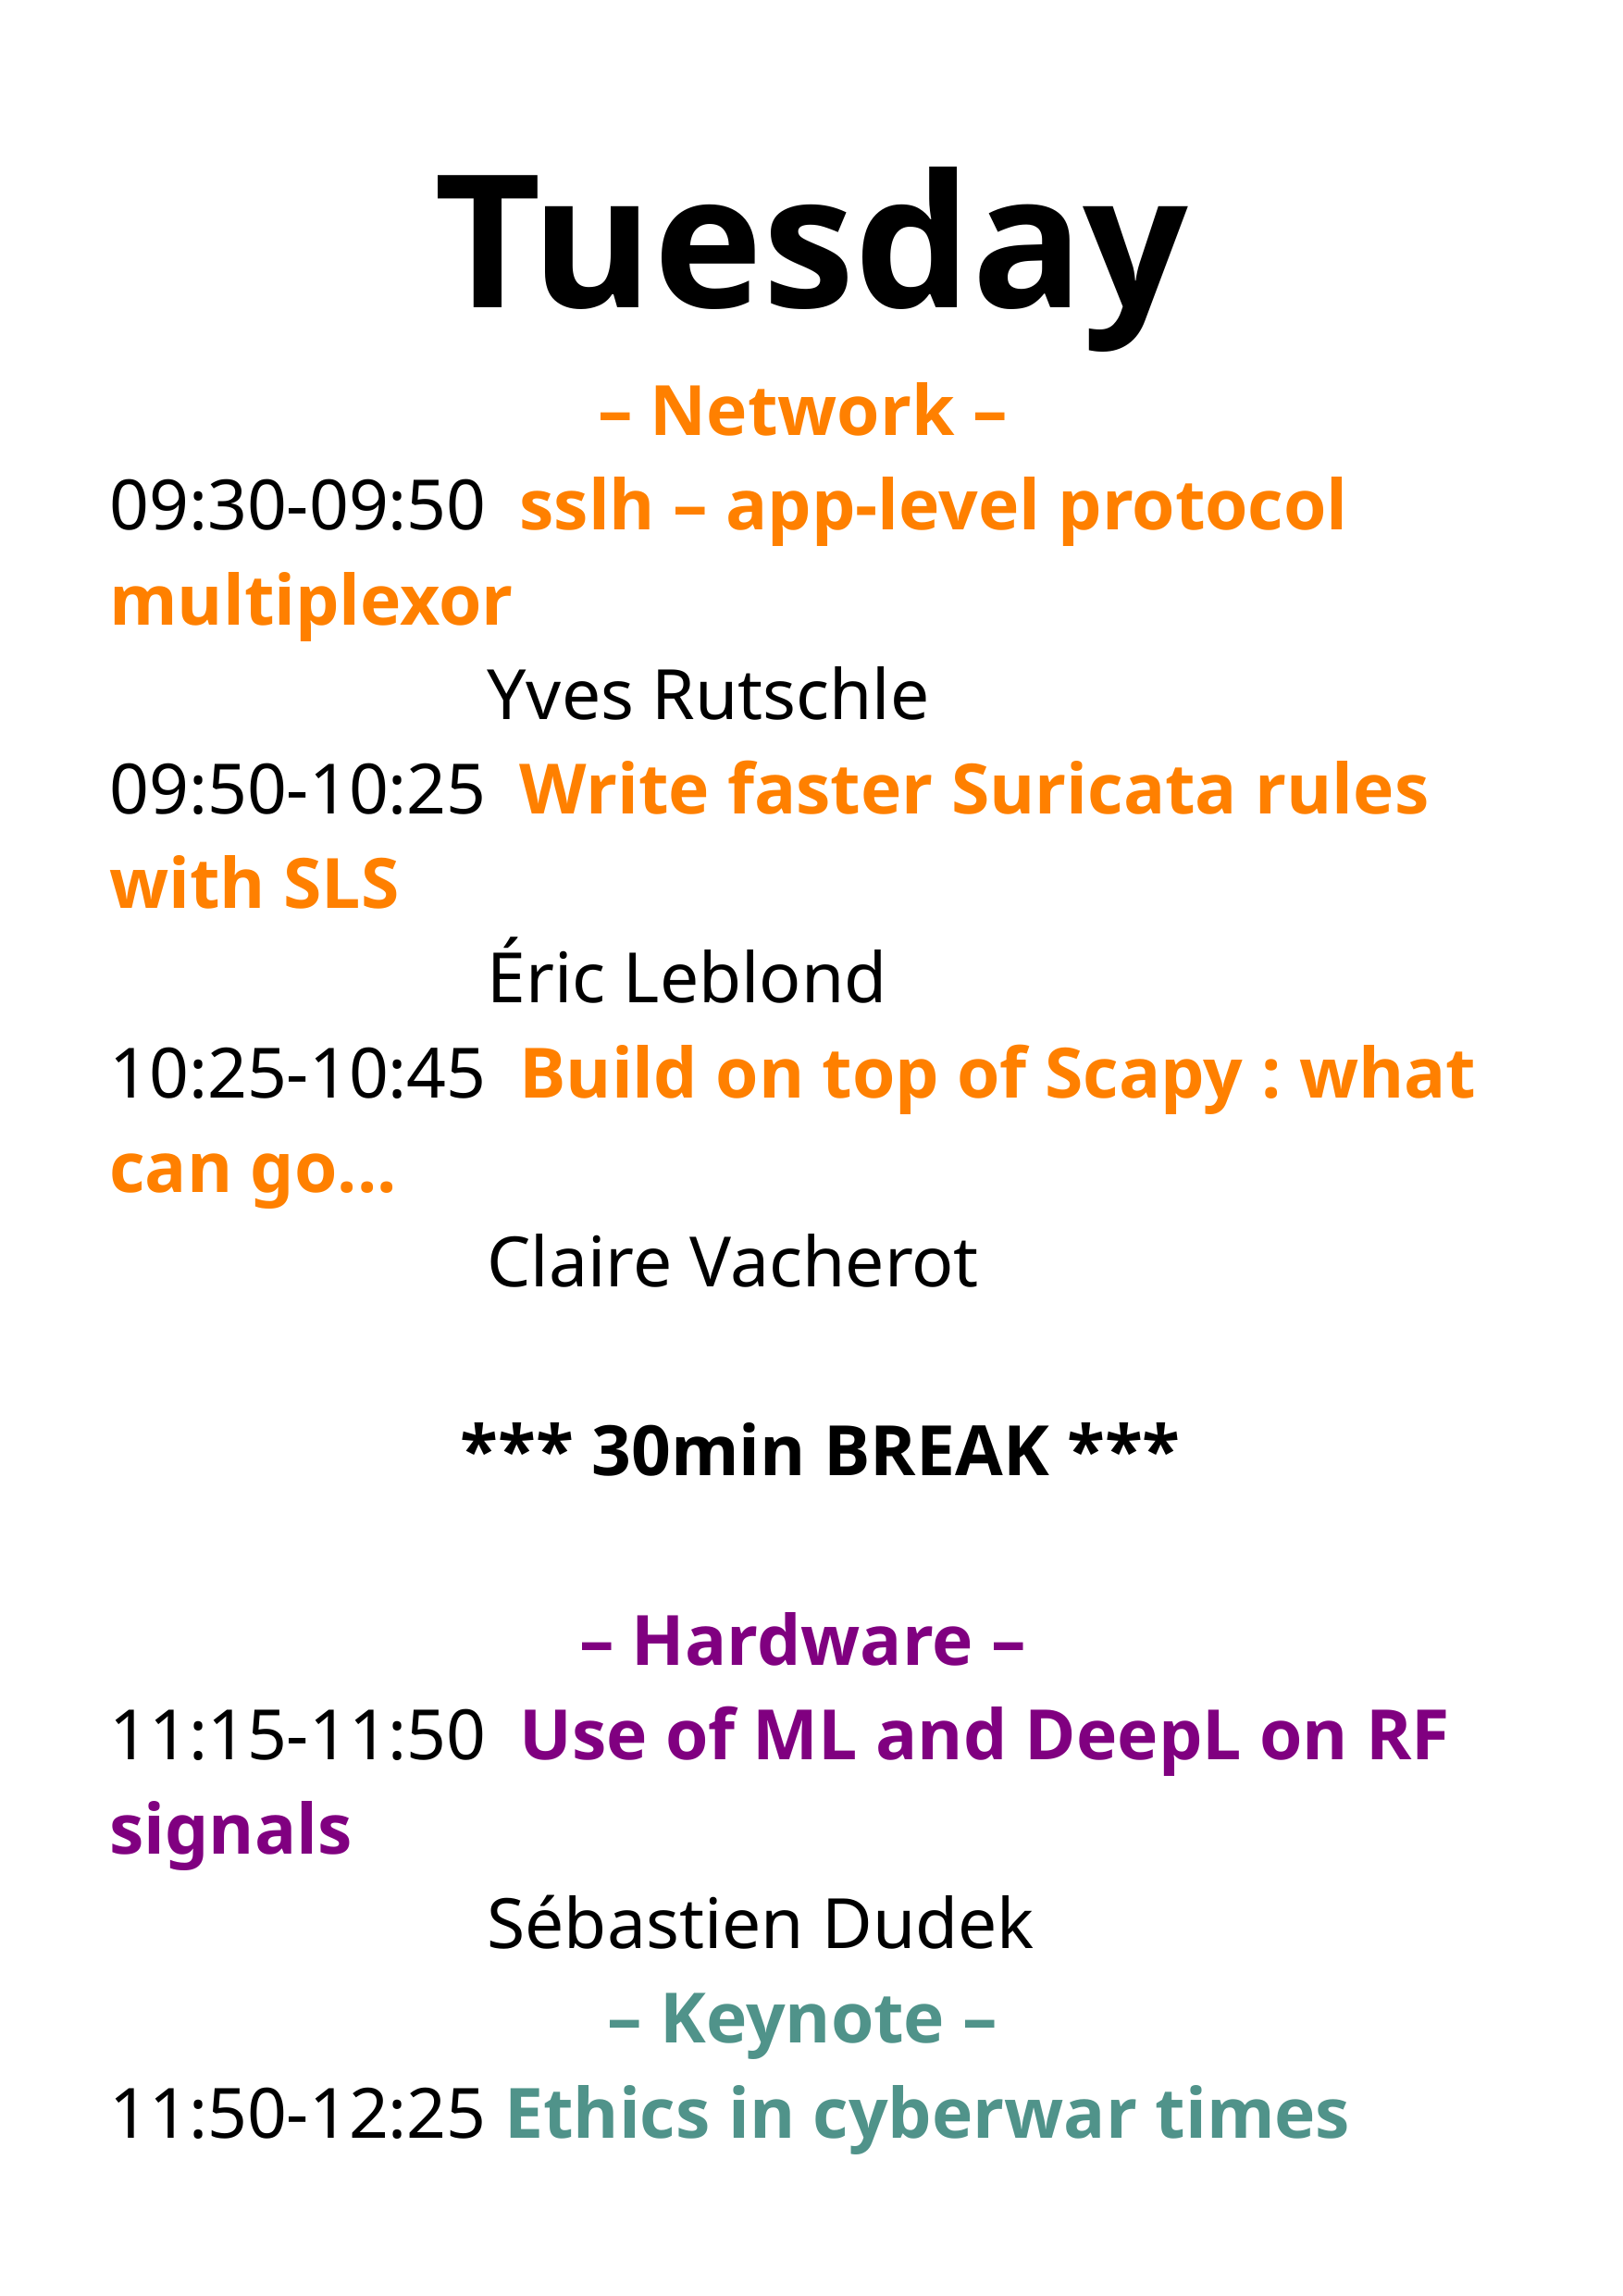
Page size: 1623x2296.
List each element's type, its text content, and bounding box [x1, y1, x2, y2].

text – Hardware – [109, 1591, 1514, 1685]
text 10:25-10:45 Build on top of Scapy : what can go... Claire Vacherot [109, 1024, 1514, 1401]
text 09:50-10:25 Write faster Suricata rules with SLS Éric Leblond [109, 739, 1514, 1024]
text – Network – [109, 362, 1514, 456]
text *** 30min BREAK *** [109, 1401, 1514, 1591]
text 11:15-11:50 Use of ML and DeepL on RF signals [109, 1685, 1514, 1875]
text – Keynote – [109, 1969, 1514, 2064]
text 09:30-09:50 sslh – app-level protocol multiplexor [109, 456, 1514, 645]
text Sébastien Dudek [109, 1875, 1514, 1969]
text Yves Rutschle [109, 645, 1514, 739]
text 11:50-12:25 Ethics in cyberwar times [109, 2064, 1514, 2158]
text Tuesday [109, 109, 1514, 362]
